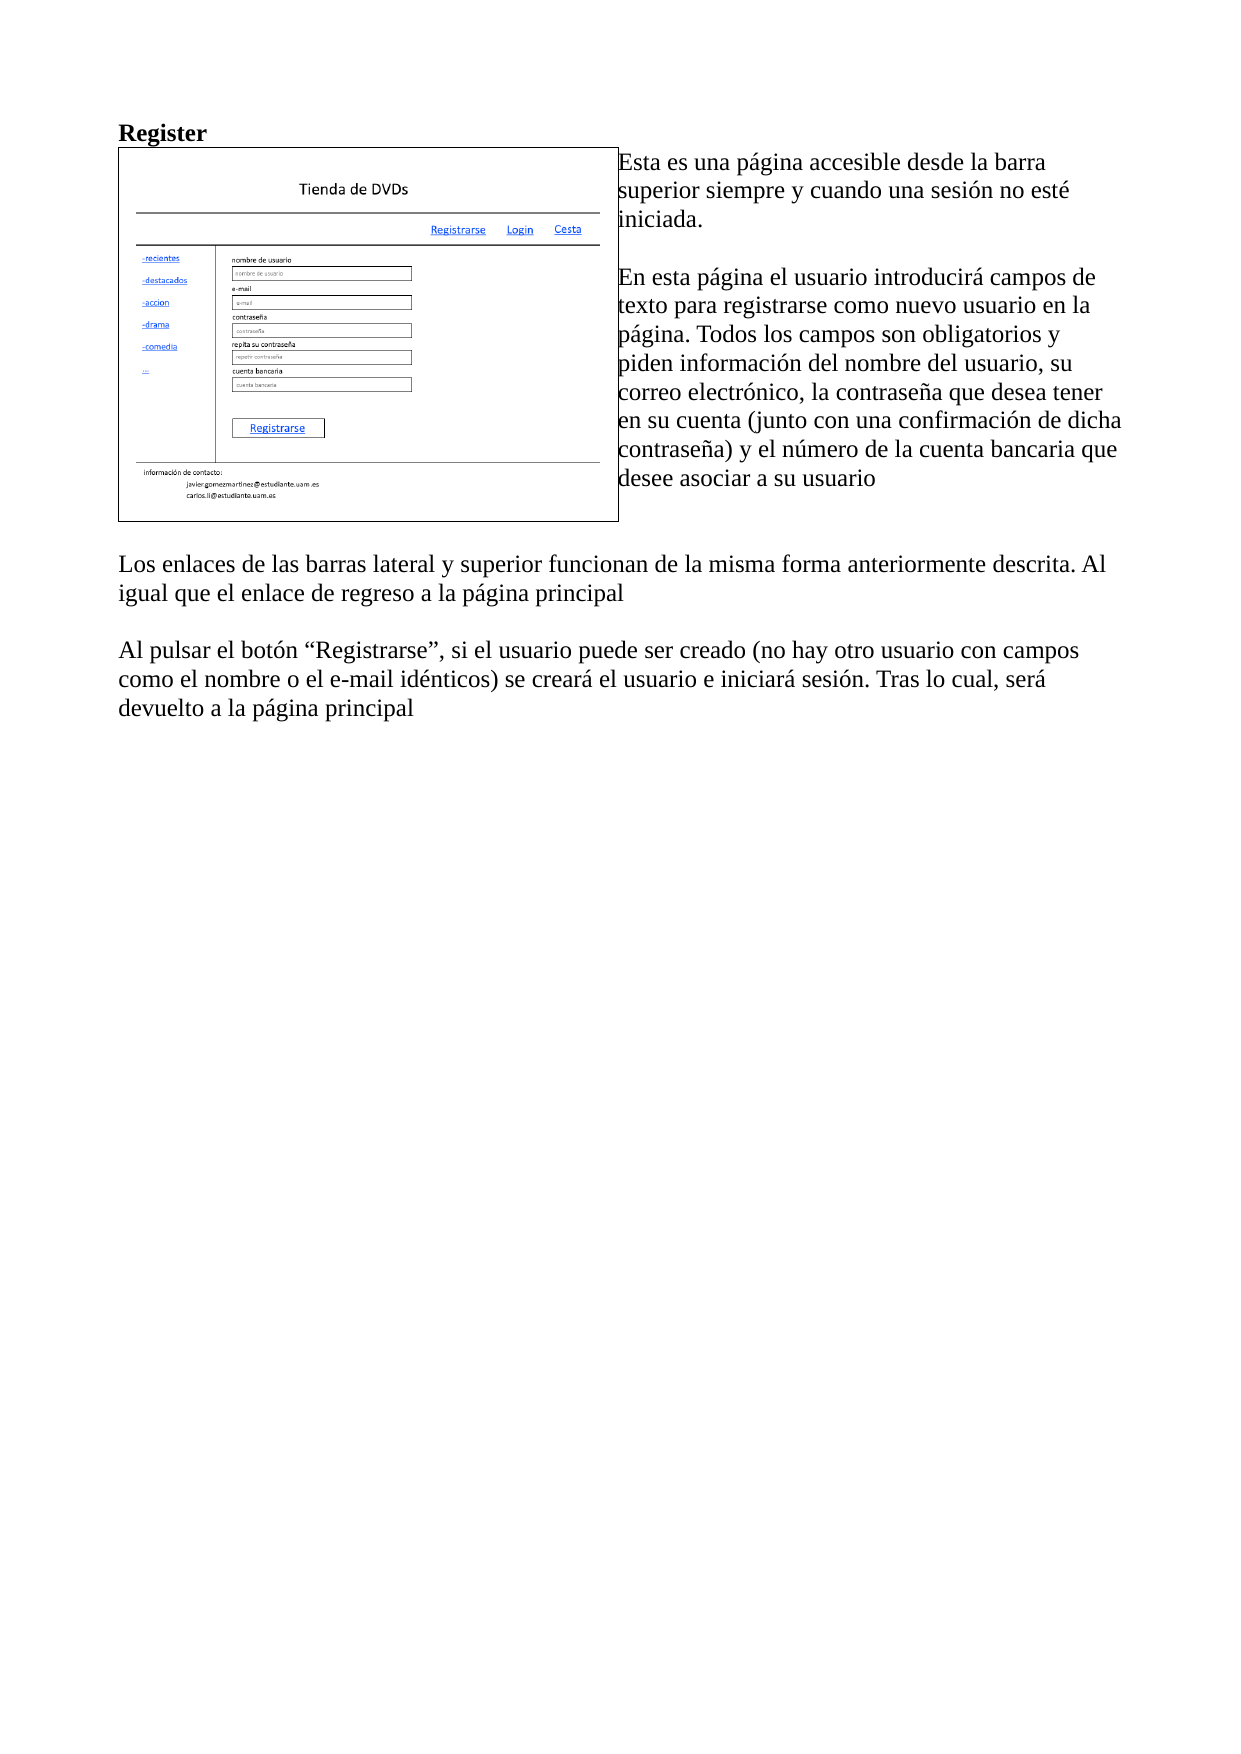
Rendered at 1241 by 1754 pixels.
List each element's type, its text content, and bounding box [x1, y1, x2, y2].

text Register [118, 118, 1122, 147]
picture [136, 164, 600, 504]
text Los enlaces de las barras lateral y superior funcionan de la misma forma anteriormente descrita. Al igual que el enlace de regreso a la página principal [118, 549, 1122, 607]
text En esta página el usuario introducirá campos de texto para registrarse como nuevo usuario en la página. Todos los campos son obligatorios y piden información del nombre del usuario, su correo electrónico, la contraseña que desea tener en su cuenta (junto con una confirmación de dicha contraseña) y el número de la cuenta bancaria que desee asociar a su usuario [619, 262, 1122, 492]
text [119, 148, 618, 521]
text Esta es una página accesible desde la barra superior siempre y cuando una sesión no esté iniciada. [619, 147, 1122, 233]
text Al pulsar el botón “Registrarse”, si el usuario puede ser creado (no hay otro usuario con campos como el nombre o el e-mail idénticos) se creará el usuario e iniciará sesión. Tras lo cual, será devuelto a la página principal [118, 636, 1122, 722]
